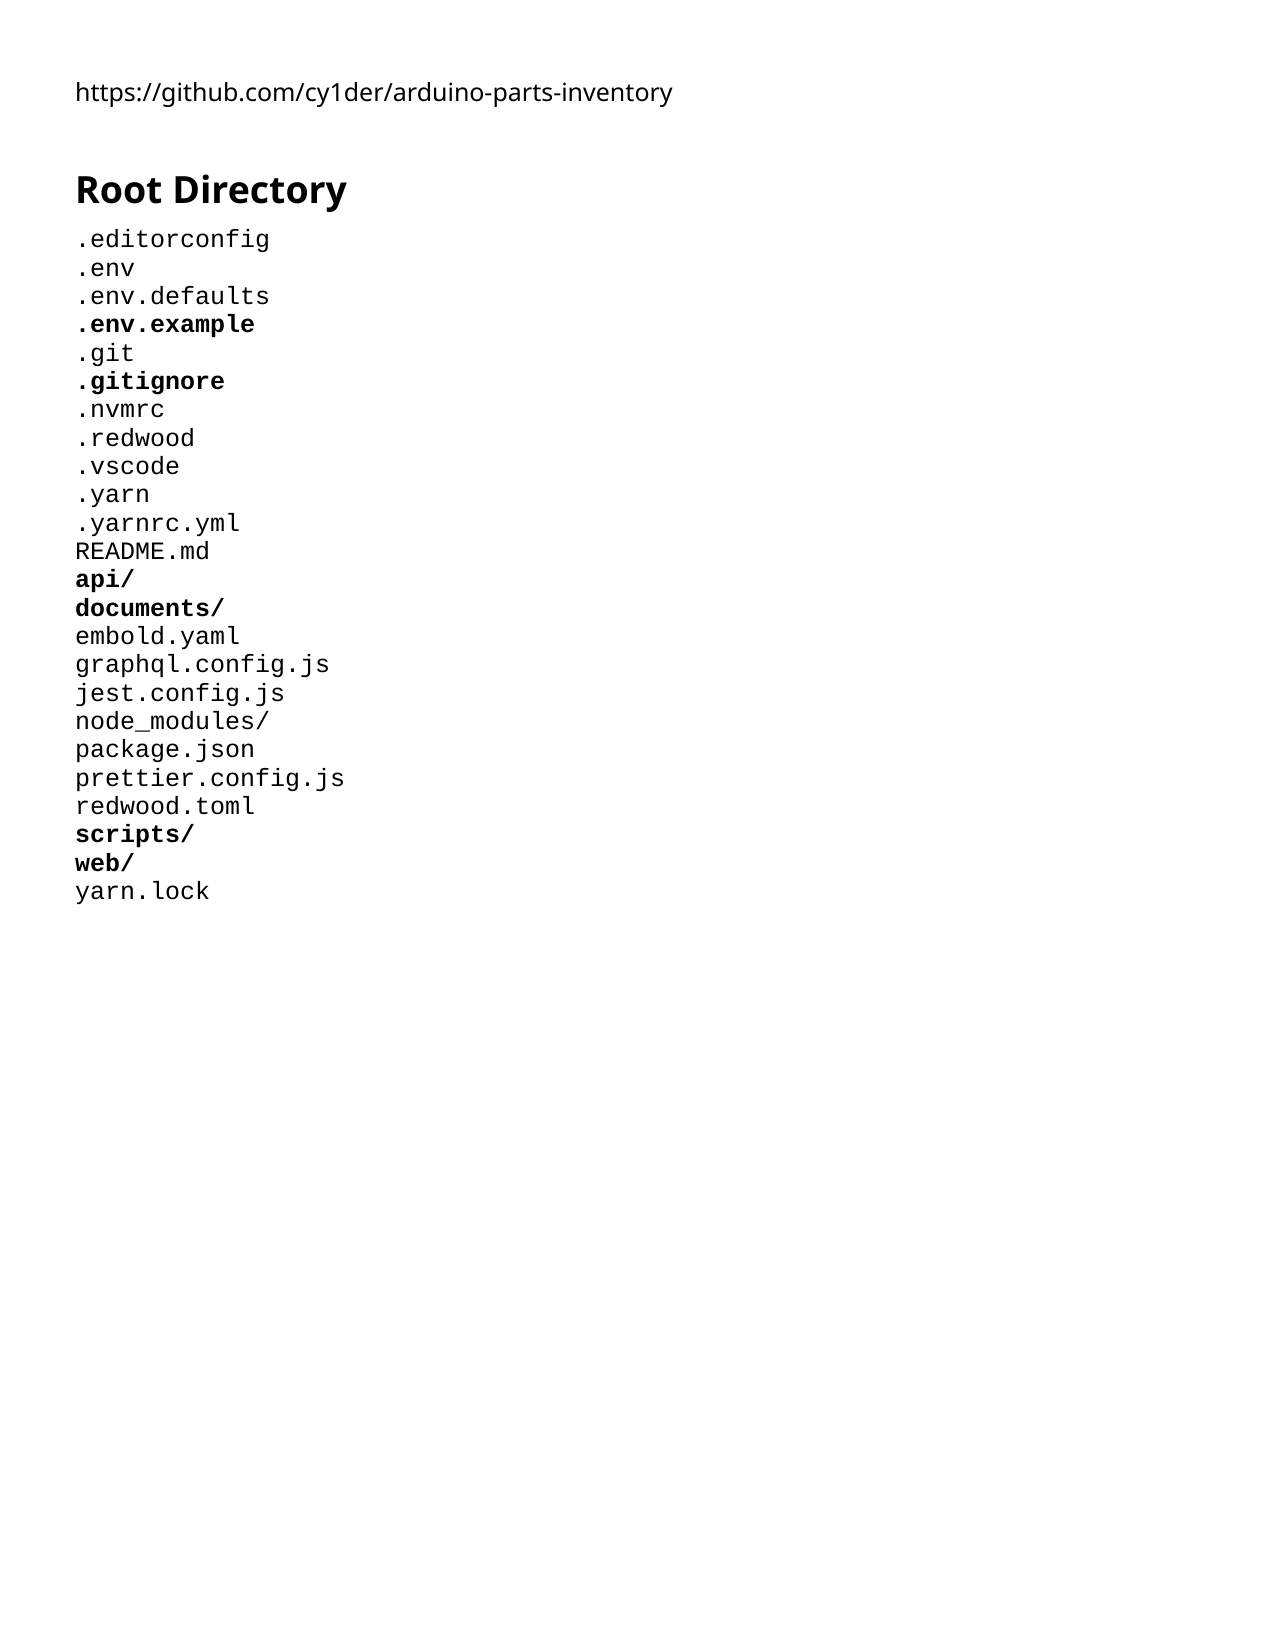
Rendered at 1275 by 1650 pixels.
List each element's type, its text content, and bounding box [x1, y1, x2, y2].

text api/ [75, 567, 1200, 595]
text .yarn [75, 482, 1200, 510]
text package.json [75, 737, 1200, 765]
text .env.defaults [75, 284, 1200, 312]
text .env [75, 255, 1200, 284]
text README.md [75, 539, 1200, 567]
subtitle Root Directory [75, 163, 1200, 214]
text node_modules/ [75, 709, 1200, 737]
text redwood.toml [75, 794, 1200, 822]
text scripts/ [75, 822, 1200, 850]
text prettier.config.js [75, 765, 1200, 794]
text jest.config.js [75, 680, 1200, 709]
text .redwood [75, 425, 1200, 454]
text .vscode [75, 454, 1200, 482]
text web/ [75, 850, 1200, 879]
text .git [75, 340, 1200, 369]
text documents/ [75, 595, 1200, 624]
text embold.yaml [75, 624, 1200, 652]
text .editorconfig [75, 227, 1200, 255]
text yarn.lock [75, 879, 1200, 907]
text .nvmrc [75, 397, 1200, 425]
text .gitignore [75, 369, 1200, 397]
text graphql.config.js [75, 652, 1200, 680]
text .env.example [75, 312, 1200, 340]
text .yarnrc.yml [75, 510, 1200, 539]
